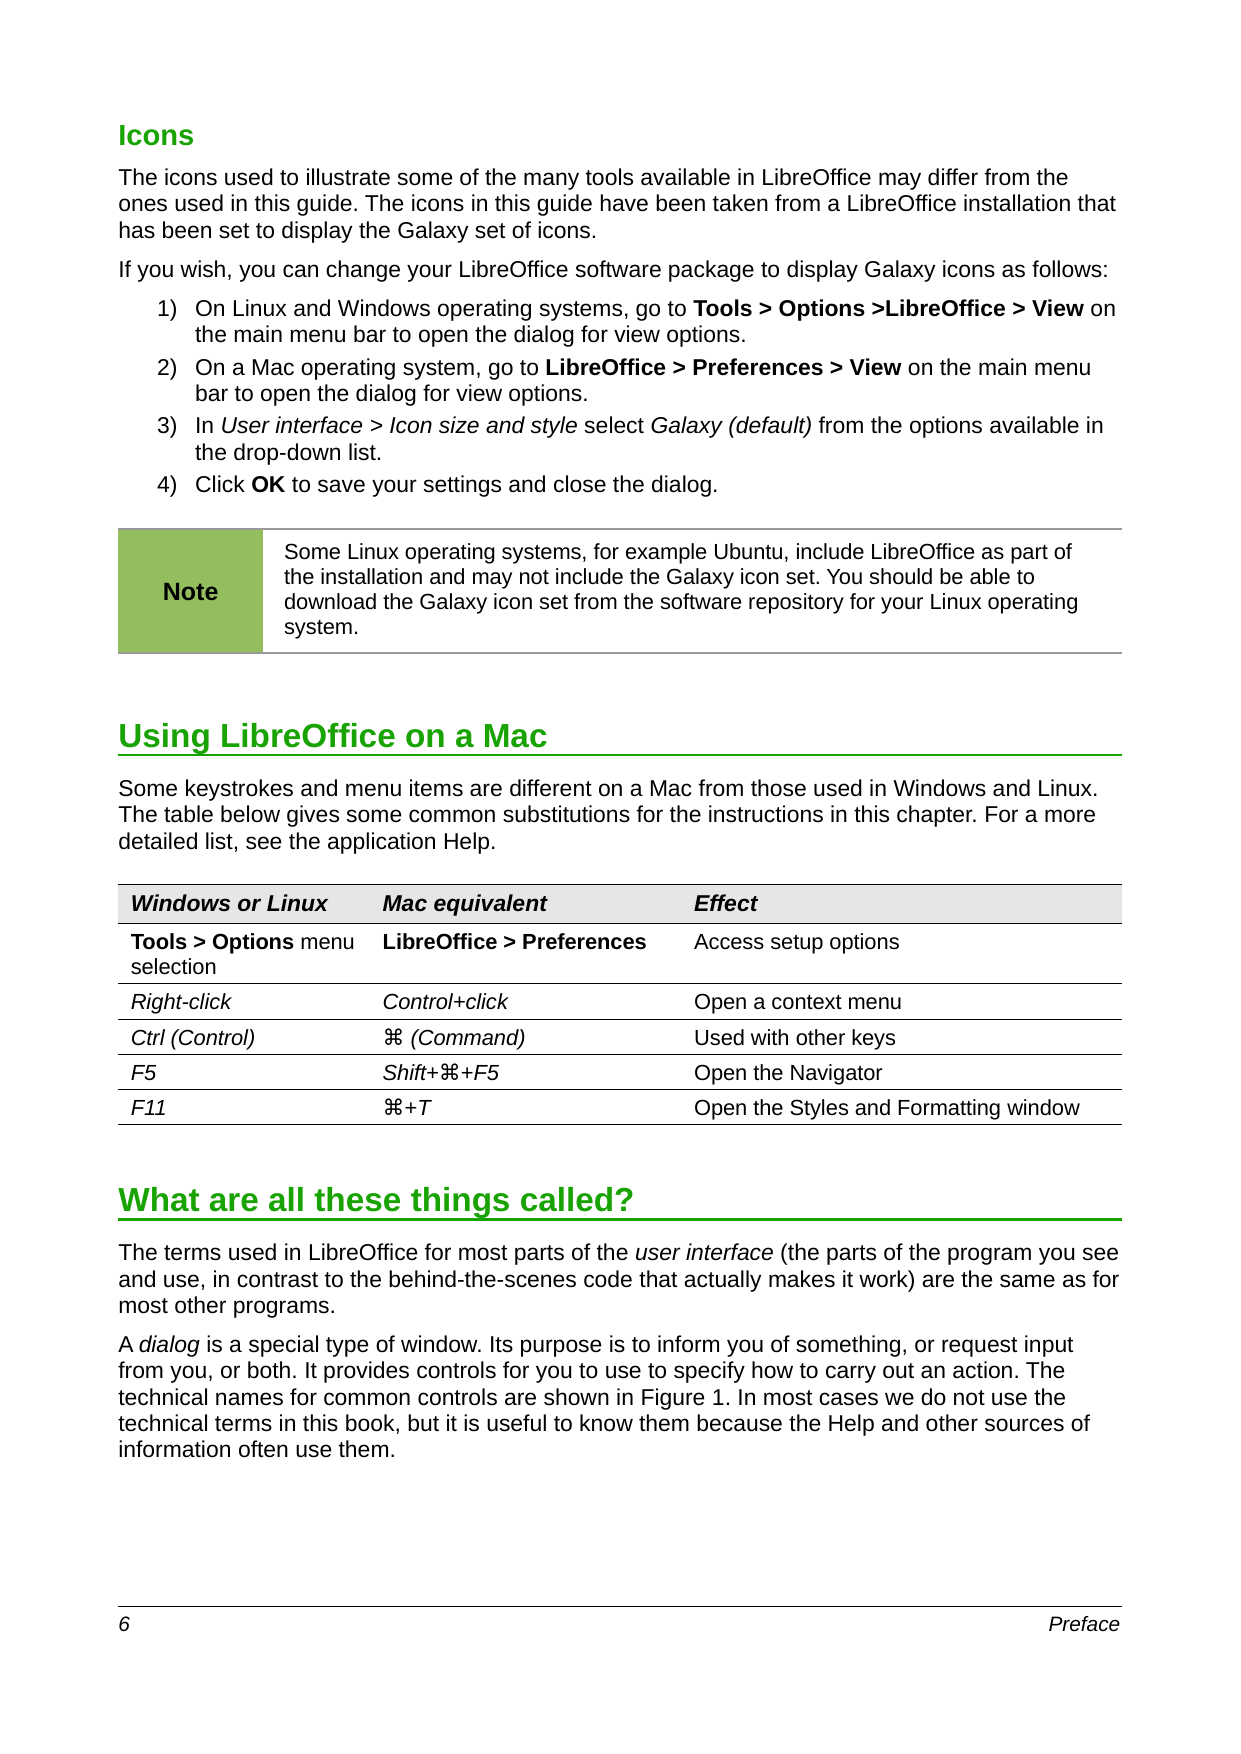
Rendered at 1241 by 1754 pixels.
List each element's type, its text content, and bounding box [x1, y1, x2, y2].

table_cell Control+click [370, 984, 681, 1018]
table_cell Open the Navigator [681, 1055, 1122, 1089]
table_cell LibreOffice > Preferences [370, 924, 681, 983]
list On Linux and Windows operating systems, go to Tools > Options >LibreOffice > View on the main menu bar to open the dialog for view options. [177, 294, 1122, 347]
table_cell Ctrl (Control) [118, 1020, 370, 1054]
table_cell Access setup options [681, 924, 1122, 983]
table_cell Shift+z+F5 [370, 1055, 681, 1089]
subtitle Using LibreOffice on a Mac [118, 716, 1122, 754]
text The terms used in LibreOffice for most parts of the user interface (the parts of the program you see and use, in contrast to the behind-the-scenes code that actually makes it work) are the same as for most other programs. [118, 1239, 1122, 1318]
list In User interface > Icon size and style select Galaxy (default) from the options available in the drop-down list. [177, 412, 1122, 465]
table_cell Right-click [118, 984, 370, 1018]
table_cell Used with other keys [681, 1020, 1122, 1054]
text Some keystrokes and menu items are different on a Mac from those used in Windows and Linux. The table below gives some common substitutions for the instructions in this chapter. For a more detailed list, see the application Help. [118, 775, 1122, 854]
table_cell z (Command) [370, 1020, 681, 1054]
text A dialog is a special type of window. Its purpose is to inform you of something, or request input from you, or both. It provides controls for you to use to specify how to carry out an action. The technical names for common controls are shown in Figure 1. In most cases we do not use the technical terms in this book, but it is useful to know them because the Help and other sources of information often use them. [118, 1331, 1122, 1463]
table_cell z+T [370, 1090, 681, 1124]
table_cell F11 [118, 1090, 370, 1124]
list On a Mac operating system, go to LibreOffice > Preferences > View on the main menu bar to open the dialog for view options. [177, 353, 1122, 406]
text The icons used to illustrate some of the many tools available in LibreOffice may differ from the ones used in this guide. The icons in this guide have been taken from a LibreOffice installation that has been set to display the Galaxy set of icons. [118, 164, 1122, 243]
table_header Some Linux operating systems, for example Ubuntu, include LibreOffice as part of the installation and may not include the Galaxy icon set. You should be able to download the Galaxy icon set from the software repository for your Linux operating system. [263, 530, 1122, 652]
table_header Mac equivalent [370, 885, 681, 923]
table_cell Open the Styles and Formatting window [681, 1090, 1122, 1124]
subtitle What are all these things called? [118, 1180, 1122, 1218]
text If you wish, you can change your LibreOffice software package to display Galaxy icons as follows: [118, 256, 1122, 282]
table_cell F5 [118, 1055, 370, 1089]
table_header Note [118, 530, 263, 652]
subtitle Icons [118, 118, 1122, 152]
table_cell Open a context menu [681, 984, 1122, 1018]
table_header Effect [681, 885, 1122, 923]
table_cell Tools > Options menu selection [118, 924, 370, 983]
table_header Windows or Linux [118, 885, 370, 923]
list Click OK to save your settings and close the dialog. [177, 471, 1122, 498]
